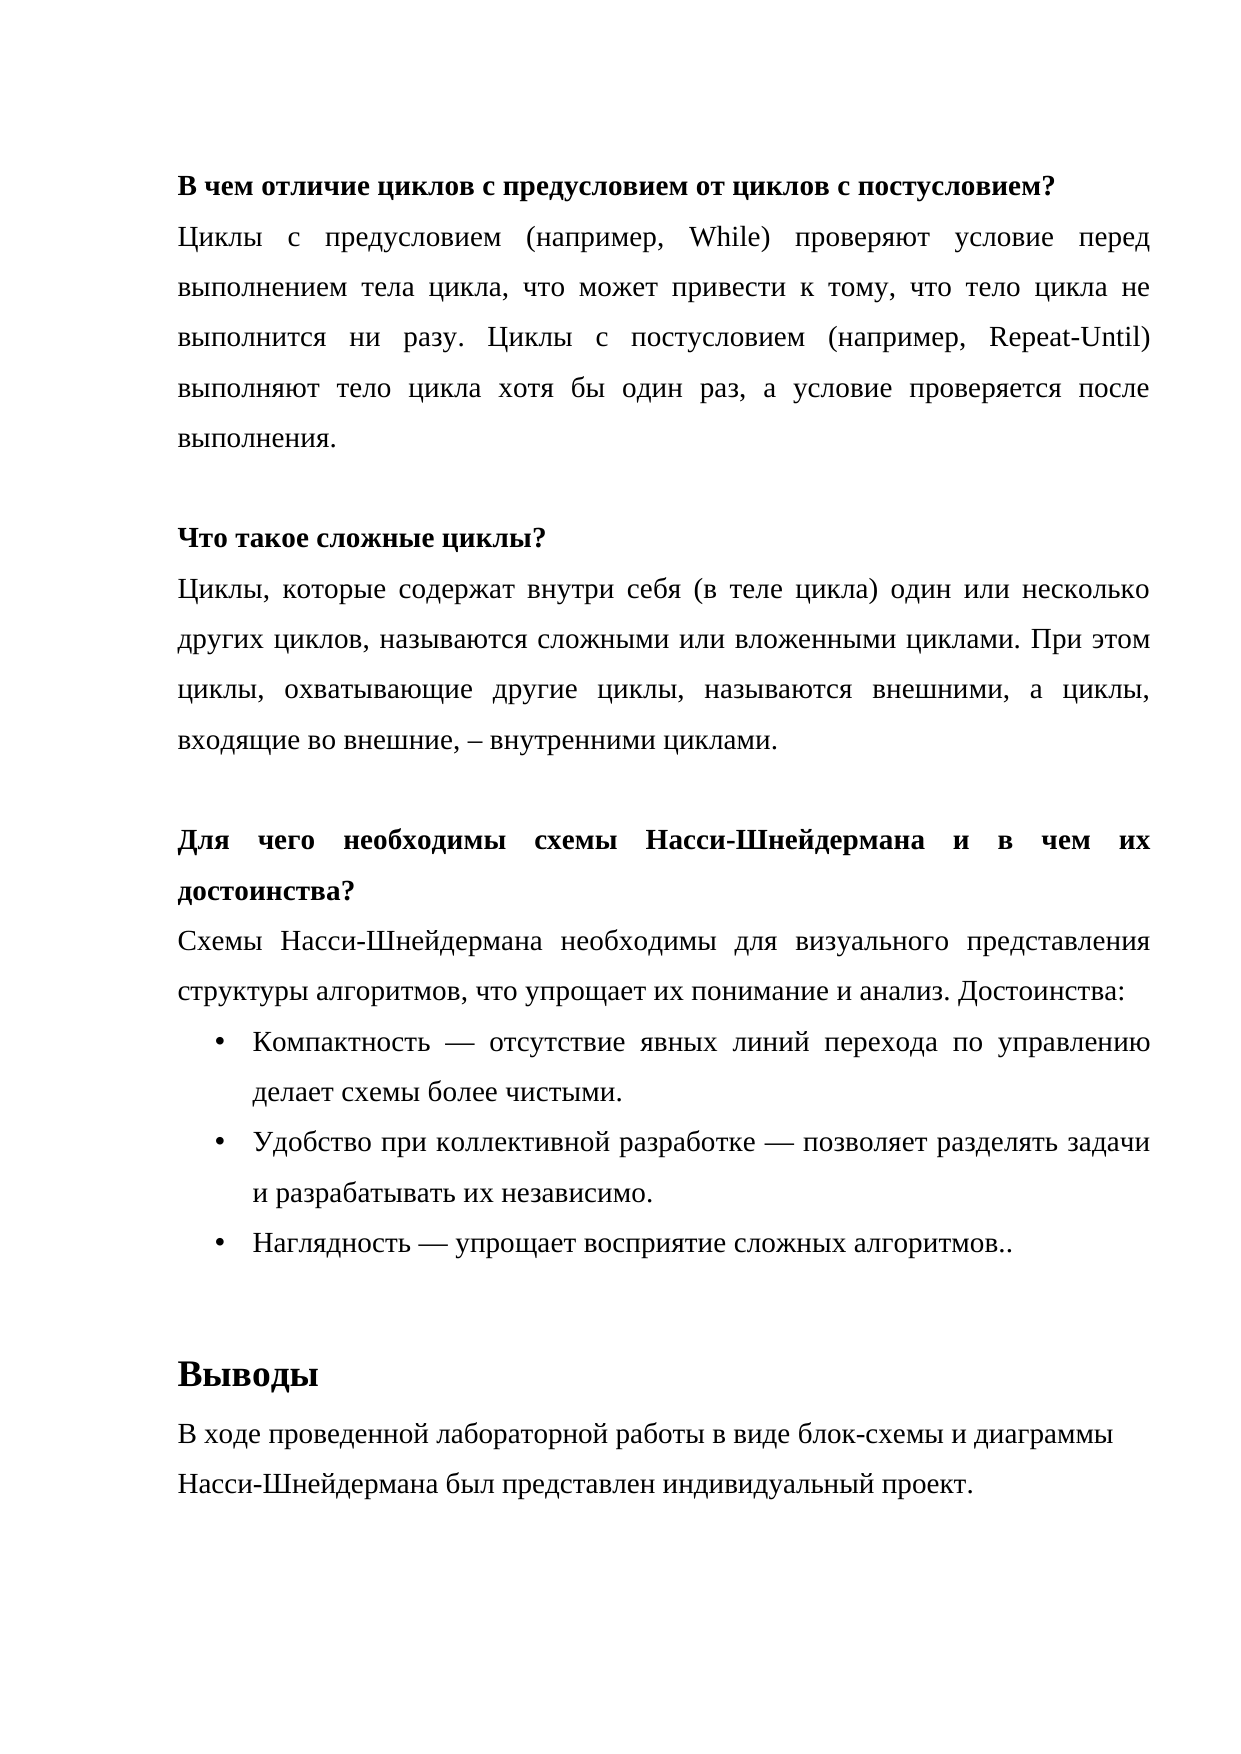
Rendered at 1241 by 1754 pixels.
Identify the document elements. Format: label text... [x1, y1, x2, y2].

text Выводы [177, 1351, 1152, 1394]
text Для чего необходимы схемы Насси-Шнейдермана и в чем их достоинства? [177, 822, 1152, 906]
text Циклы, которые содержат внутри себя (в теле цикла) один или несколько других циклов, называются сложными или вложенными циклами. При этом циклы, охватывающие другие циклы, называются внешними, а циклы, входящие во внешние, – внутренними циклами. [177, 571, 1152, 755]
text Циклы с предусловием (например, While) проверяют условие перед выполнением тела цикла, что может привести к тому, что тело цикла не выполнится ни разу. Циклы с постусловием (например, Repeat-Until) выполняют тело цикла хотя бы один раз, а условие проверяется после выполнения. [177, 219, 1152, 453]
text В чем отличие циклов с предусловием от циклов с постусловием? [177, 168, 1152, 202]
text Что такое сложные циклы? [177, 521, 1152, 554]
text В ходе проведенной лабораторной работы в виде блок-схемы и диаграммы Насси-Шнейдермана был представлен индивидуальный проект. [177, 1416, 1152, 1499]
text Схемы Насси-Шнейдермана необходимы для визуального представления структуры алгоритмов, что упрощает их понимание и анализ. Достоинства: [177, 923, 1152, 1007]
list Удобство при коллективной разработке — позволяет разделять задачи и разрабатывать их независимо. [215, 1124, 1152, 1208]
list Наглядность — упрощает восприятие сложных алгоритмов.. [215, 1225, 1152, 1259]
list Компактность — отсутствие явных линий перехода по управлению делает схемы более чистыми. [215, 1024, 1152, 1108]
